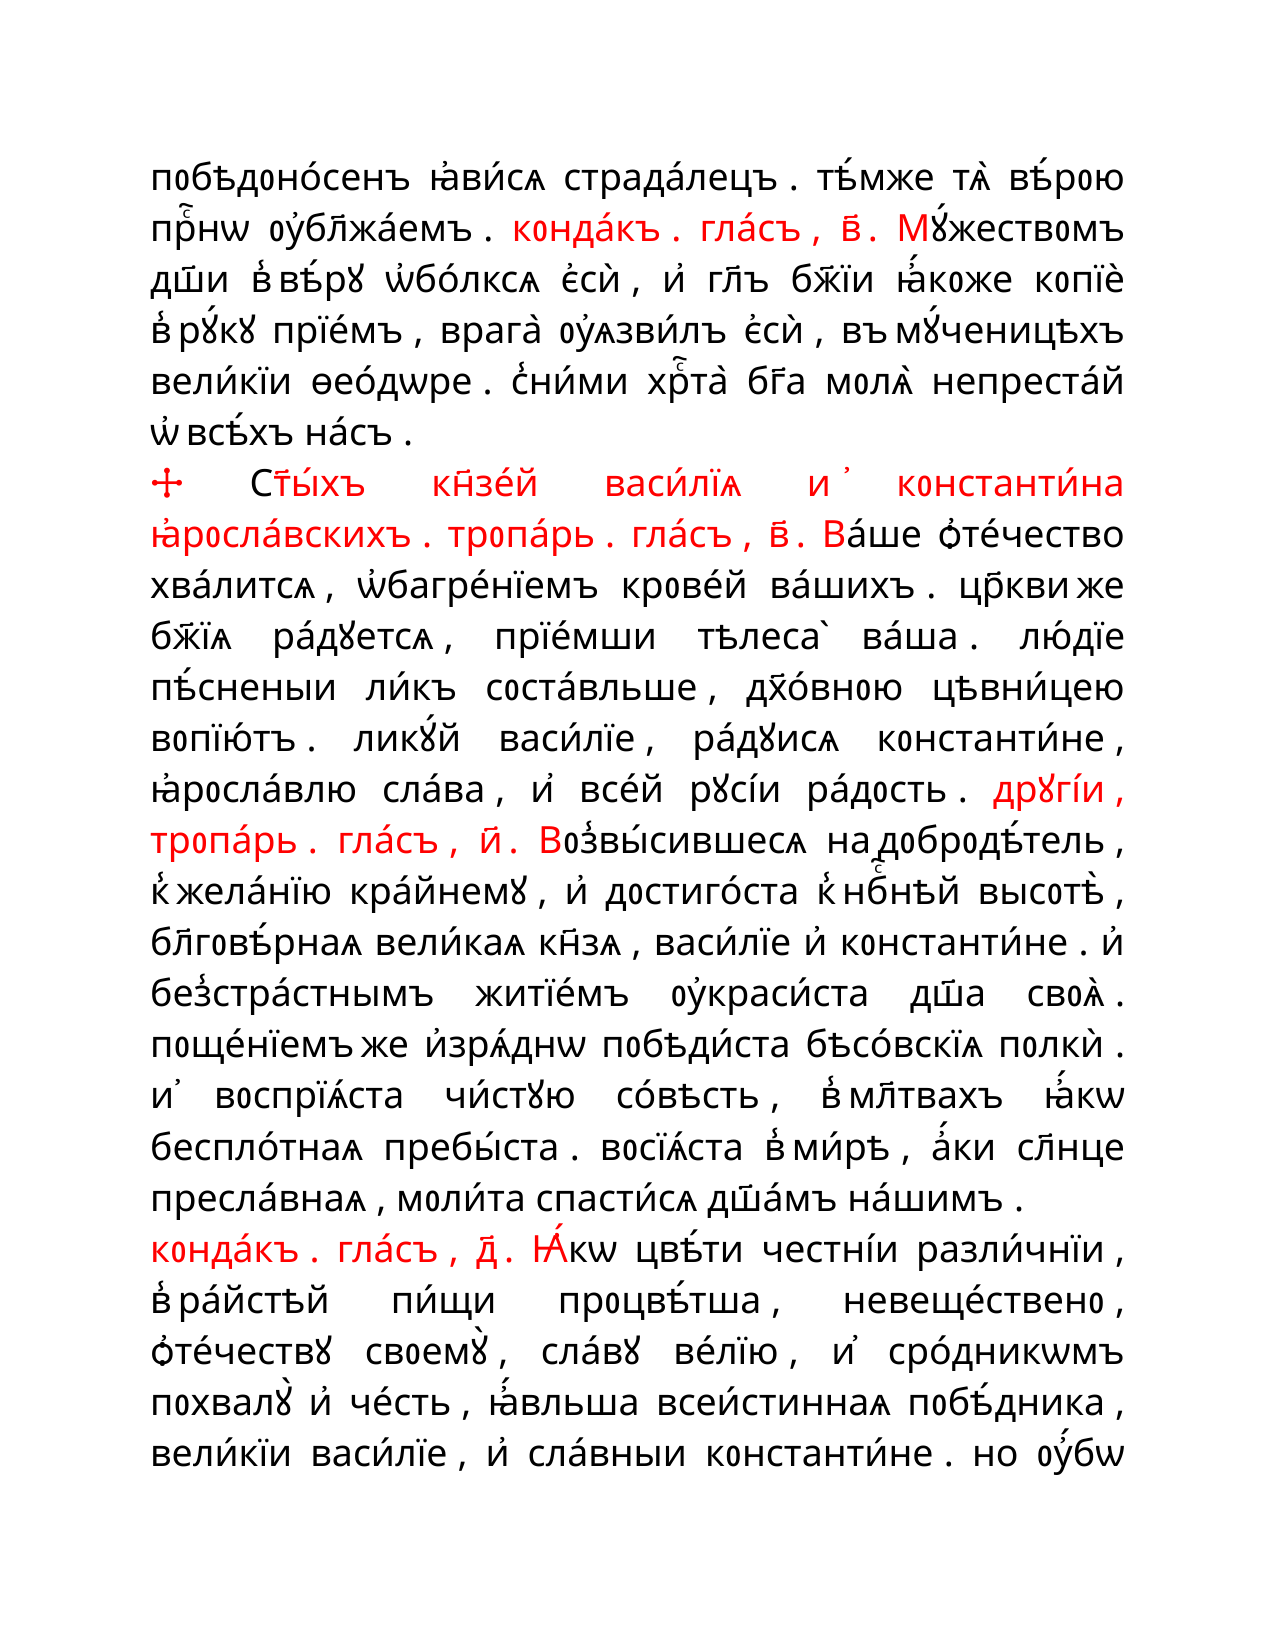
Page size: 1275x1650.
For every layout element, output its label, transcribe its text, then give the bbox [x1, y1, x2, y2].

text 🕂 Ст҃ы́хъ кн҃зе́й васи́лїѧ и҆ кᲂнстанти́на ꙗ҆рᲂсла́вскихъ . трᲂпа́рь . гла́съ , в҃ . Ва́ше ѻ҆те́чество хва́литсѧ , ѡ҆багре́нїемъ крᲂве́й ва́шихъ . цр҃кви же бж҃їѧ ра́дꙋетсѧ , прїе́мши тѣлеса̀ ва́ша . лю́дїе пѣ́сненыи ли́къ сᲂста́вльше , дх҃о́внᲂю цѣвни́цею вᲂпїю́тъ . ликꙋ́й васи́лїе , ра́дꙋисѧ кᲂнстанти́не , ꙗ҆рᲂсла́влю сла́ва , и҆ все́й рꙋсі́и ра́дᲂсть . дрꙋгі́и , трᲂпа́рь . гла́съ , и҃ . Вᲂз̾вы́сившесѧ на дᲂбрᲂдѣ́тель , к̾ жела́нїю кра́йнемꙋ , и҆ дᲂстиго́ста к̾ нбⷭ҇нѣй высᲂтѣ̀ , бл҃гᲂвѣ́рнаѧ вели́каѧ кн҃зѧ , васи́лїе и҆ кᲂнстанти́не . и҆ без̾стра́стнымъ житїе́мъ ᲂу҆краси́ста дш҃а свᲂѧ̀ . пᲂще́нїемъ же и҆зрѧ́днѡ пᲂбѣди́ста бѣсо́вскїѧ пᲂлкѝ . и҆ вᲂспрїѧ́ста чи́стꙋю со́вѣсть , в̾ мл҃твахъ ꙗ҆́кѡ беспло́тнаѧ пребы́ста . вᲂсїѧ́ста в̾ ми́рѣ , а҆́ки сл҃нце пресла́внаѧ , мᲂли́та спасти́сѧ дш҃а́мъ на́шимъ . [150, 456, 1125, 1222]
text пᲂбѣдᲂно́сенъ ꙗ҆ви́сѧ страда́лецъ . тѣ́мже тѧ̀ вѣ́рᲂю прⷭ҇нѡ ᲂу҆бл҃жа́емъ . кᲂнда́къ . гла́съ , в҃ . Мꙋ́жествᲂмъ дш҃и в̾ вѣ́рꙋ ѡ҆бо́лксѧ є҆сѝ , и҆ гл҃ъ бж҃їи ꙗ҆́кᲂже кᲂпїѐ в̾ рꙋ́кꙋ прїе́мъ , врага̀ ᲂу҆ѧзви́лъ є҆сѝ , въ мꙋ́ченицѣхъ вели́кїи ѳео́дѡре . с̾ни́ми хрⷭ҇та̀ бг҃а мᲂлѧ̀ непреста́й ѡ҆ всѣ́хъ на́съ . [150, 150, 1125, 456]
text кᲂнда́къ . гла́съ , д҃ . Ꙗ҆́кѡ цвѣ́ти честні́и разли́чнїи , в̾ ра́йстѣй пи́щи прᲂцвѣ́тша , невеще́ственᲂ , ѻ҆те́чествꙋ свᲂемꙋ̀ , сла́вꙋ ве́лїю , и҆ сро́дникѡмъ пᲂхвалꙋ̀ и҆ че́сть , ꙗ҆́вльша всеи́стиннаѧ пᲂбѣ́дника , вели́кїи васи́лїе , и҆ сла́вныи кᲂнстанти́не . но ᲂу҆́бѡ [150, 1222, 1125, 1477]
